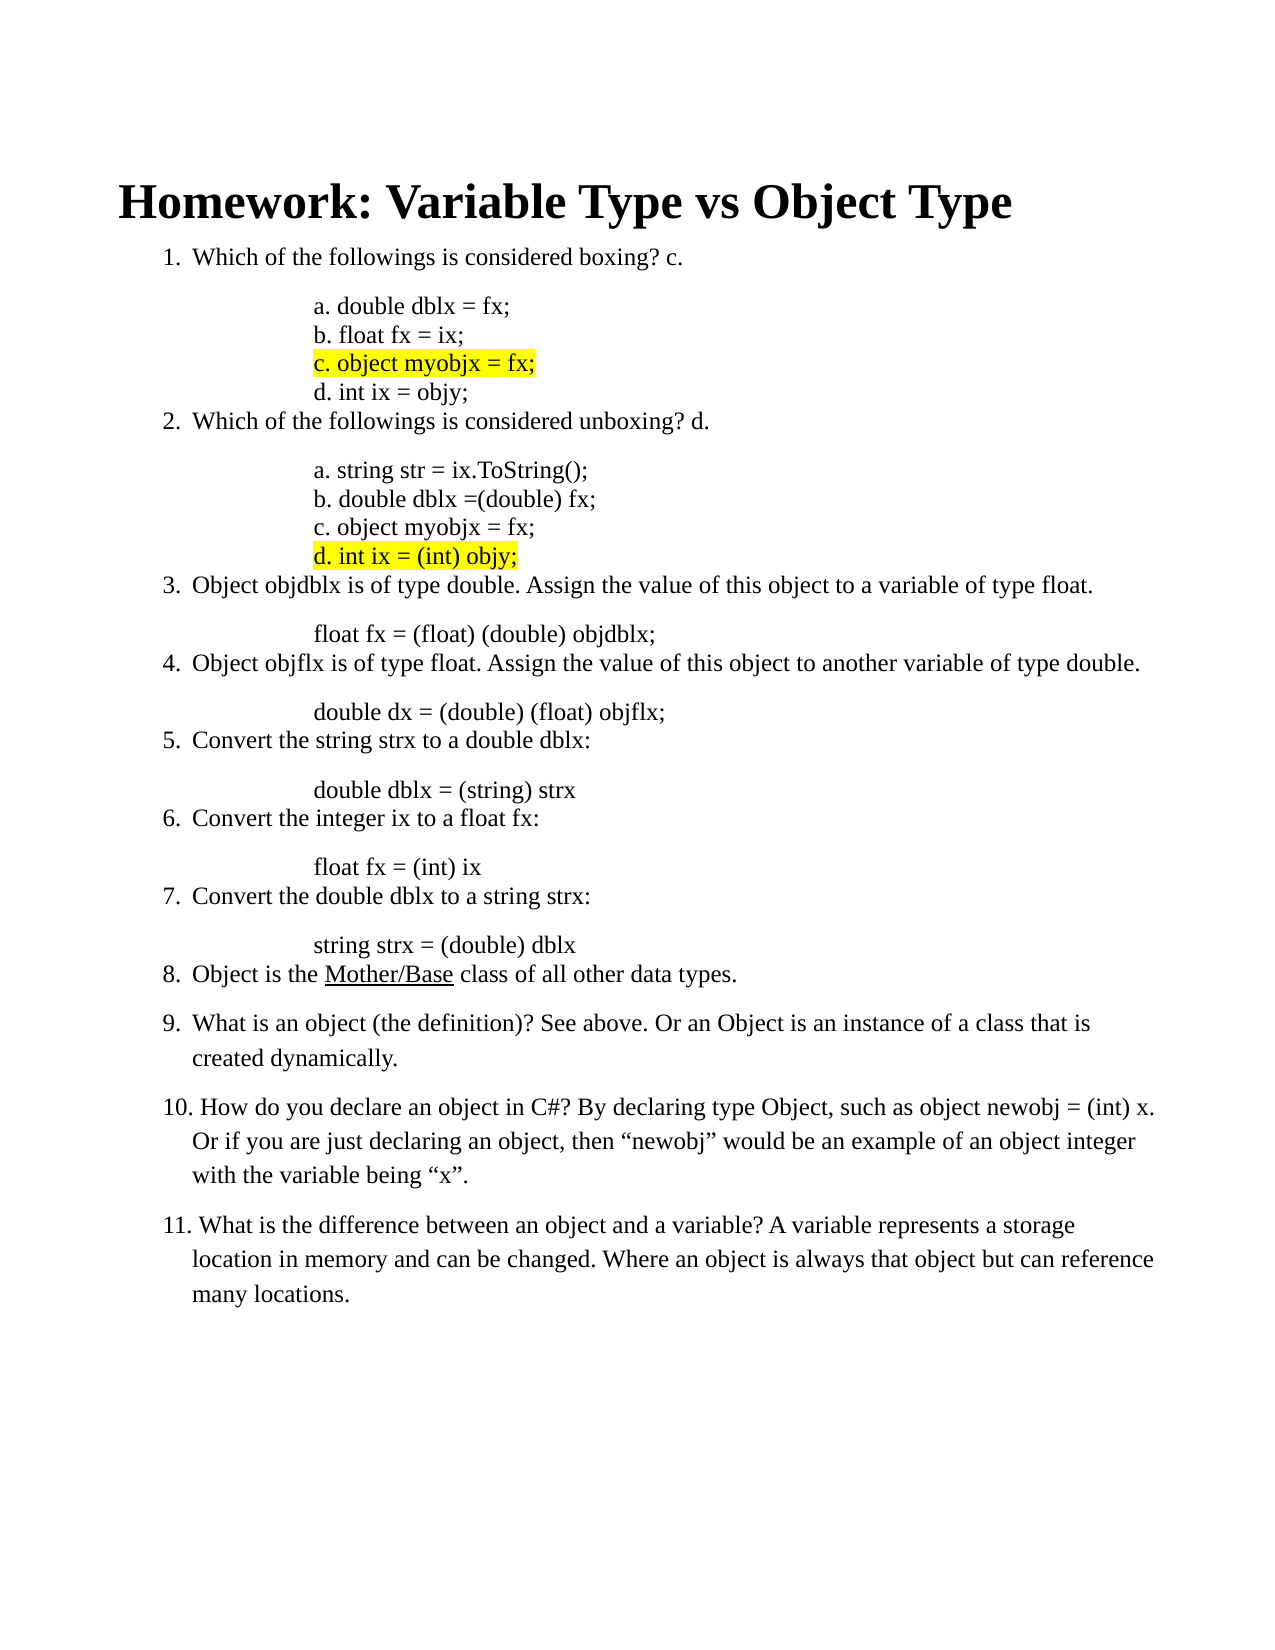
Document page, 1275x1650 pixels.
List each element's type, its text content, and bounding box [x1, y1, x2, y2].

list What is the difference between an object and a variable? A variable represents a storage location in memory and can be changed. Where an object is always that object but can reference many locations. [162, 1210, 1157, 1307]
list Object is the Mother/Base class of all other data types. [162, 959, 1157, 988]
list a. double dblx = fx; b. float fx = ix; c. object myobjx = fx; d. int ix = objy; [284, 291, 1098, 406]
list How do you declare an object in C#? By declaring type Object, such as object newobj = (int) x. Or if you are just declaring an object, then “newobj” would be an example of an object integer with the variable being “x”. [162, 1092, 1157, 1189]
subtitle Homework: Variable Type vs Object Type [118, 172, 1157, 229]
list float fx = (float) (double) objdblx; [284, 619, 1098, 648]
list Object objdblx is of type double. Assign the value of this object to a variable of type float. [162, 570, 1157, 599]
list Object objflx is of type float. Assign the value of this object to another variable of type double. [162, 648, 1157, 677]
list double dblx = (string) strx [284, 775, 1098, 803]
list a. string str = ix.ToString(); b. double dblx =(double) fx; c. object myobjx = fx; d. int ix = (int) objy; [284, 455, 1098, 570]
list Which of the followings is considered unboxing? d. [162, 406, 1157, 435]
list Convert the string strx to a double dblx: [162, 726, 1157, 754]
list What is an object (the definition)? See above. Or an Object is an instance of a class that is created dynamically. [162, 1008, 1157, 1071]
list float fx = (int) ix [284, 852, 1098, 881]
list Convert the double dblx to a string strx: [162, 881, 1157, 910]
list string strx = (double) dblx [284, 930, 1098, 959]
list Convert the integer ix to a float fx: [162, 803, 1157, 832]
list double dx = (double) (float) objflx; [284, 697, 1098, 726]
list Which of the followings is considered boxing? c. [162, 242, 1157, 271]
